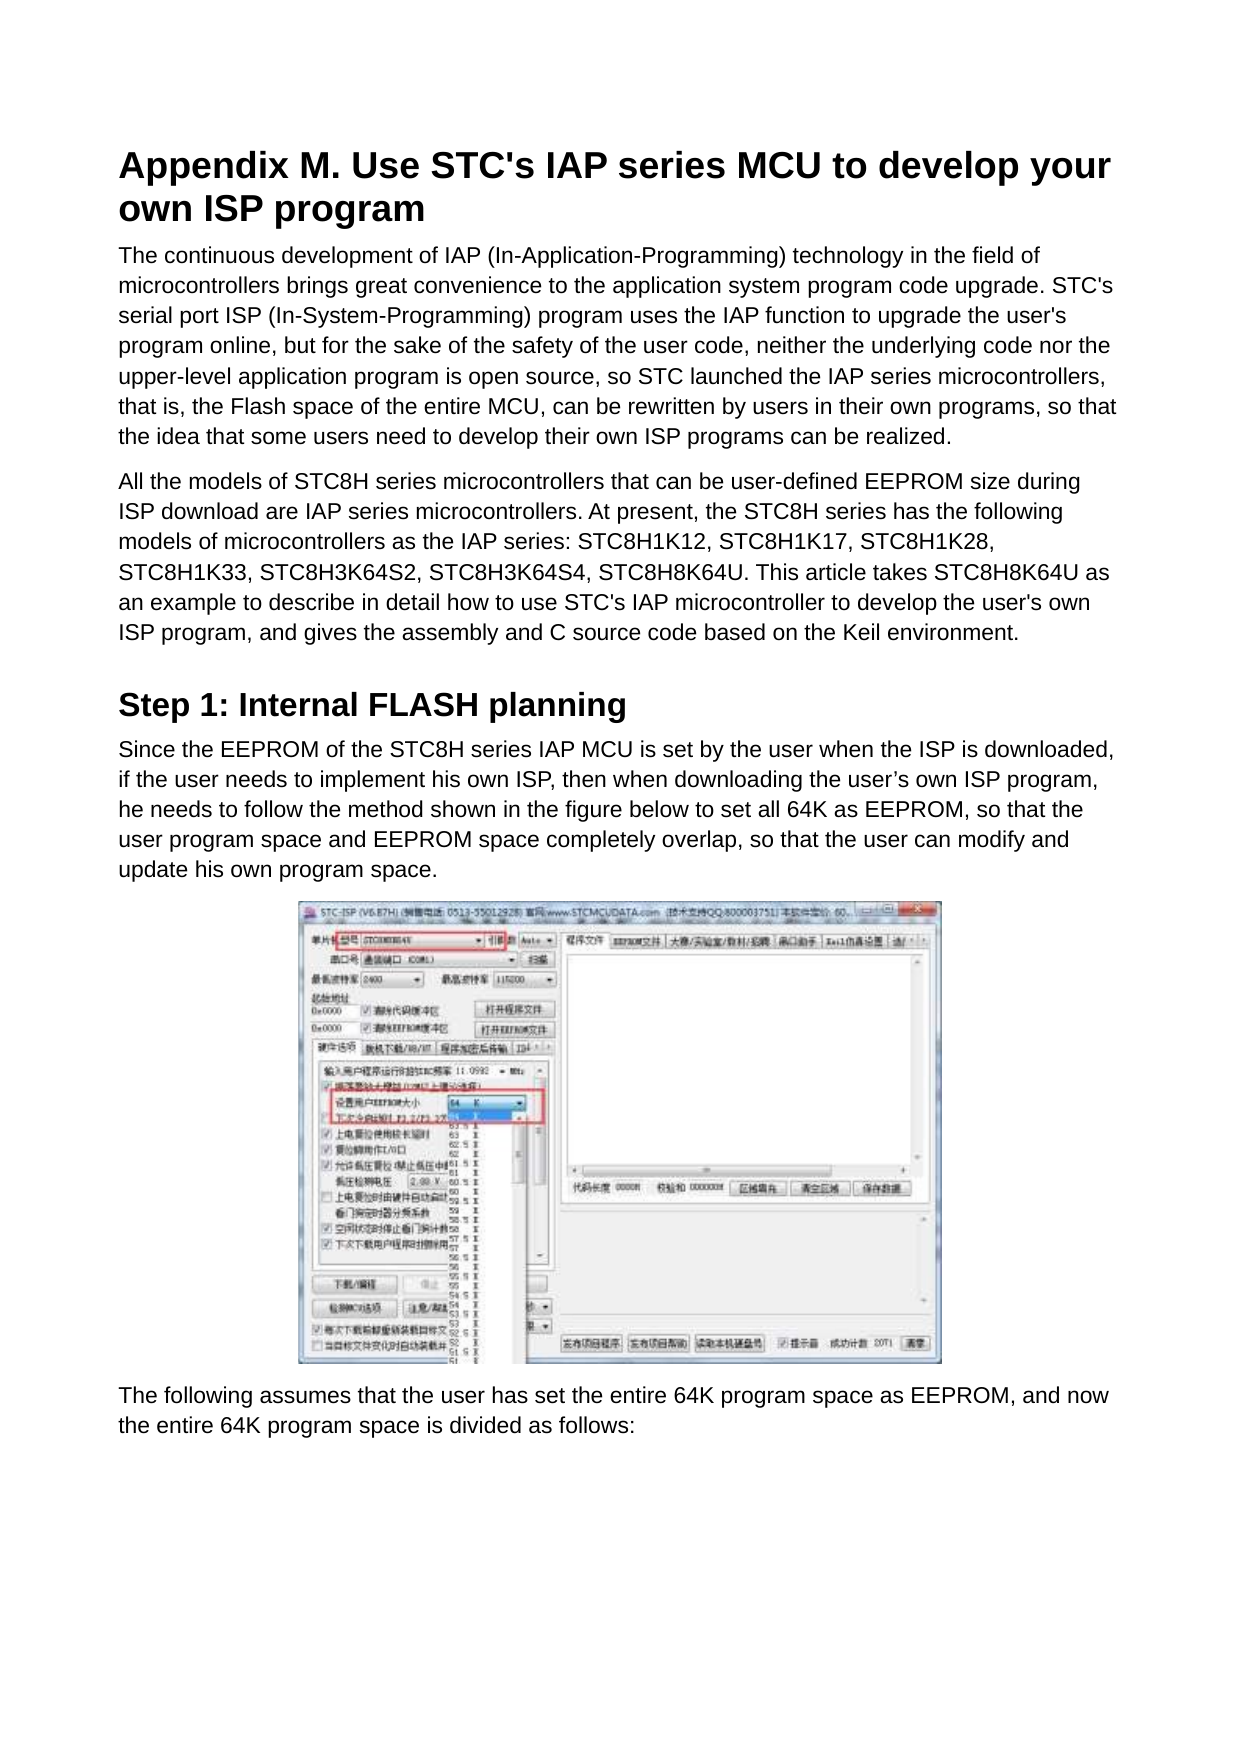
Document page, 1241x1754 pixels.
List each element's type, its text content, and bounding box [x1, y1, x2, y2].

picture [298, 901, 942, 1364]
text All the models of STC8H series microcontrollers that can be user-defined EEPROM size during ISP download are IAP series microcontrollers. At present, the STC8H series has the following models of microcontrollers as the IAP series: STC8H1K12, STC8H1K17, STC8H1K28, STC8H1K33, STC8H3K64S2, STC8H3K64S4, STC8H8K64U. This article takes STC8H8K64U as an example to describe in detail how to use STC's IAP microcontroller to develop the user's own ISP program, and gives the assembly and C source code based on the Keil environment. [118, 468, 1122, 645]
subtitle Step 1: Internal FLASH planning [118, 684, 1122, 723]
text Since the EEPROM of the STC8H series IAP MCU is set by the user when the ISP is downloaded, if the user needs to implement his own ISP, then when downloading the user’s own ISP program, he needs to follow the method shown in the figure below to set all 64K as EEPROM, so that the user program space and EEPROM space completely overlap, so that the user can modify and update his own program space. [118, 736, 1122, 883]
text The continuous development of IAP (In-Application-Programming) technology in the field of microcontrollers brings great convenience to the application system program code upgrade. STC's serial port ISP (In-System-Programming) program uses the IAP function to upgrade the user's program online, but for the sake of the safety of the user code, neither the underlying code nor the upper-level application program is open source, so STC launched the IAP series microcontrollers, that is, the Flash space of the entire MCU, can be rewritten by users in their own programs, so that the idea that some users need to develop their own ISP programs can be realized. [118, 242, 1122, 449]
subtitle Appendix M. Use STC's IAP series MCU to develop your own ISP program [118, 143, 1122, 229]
text The following assumes that the user has set the entire 64K program space as EEPROM, and now the entire 64K program space is divided as follows: [118, 1382, 1122, 1439]
